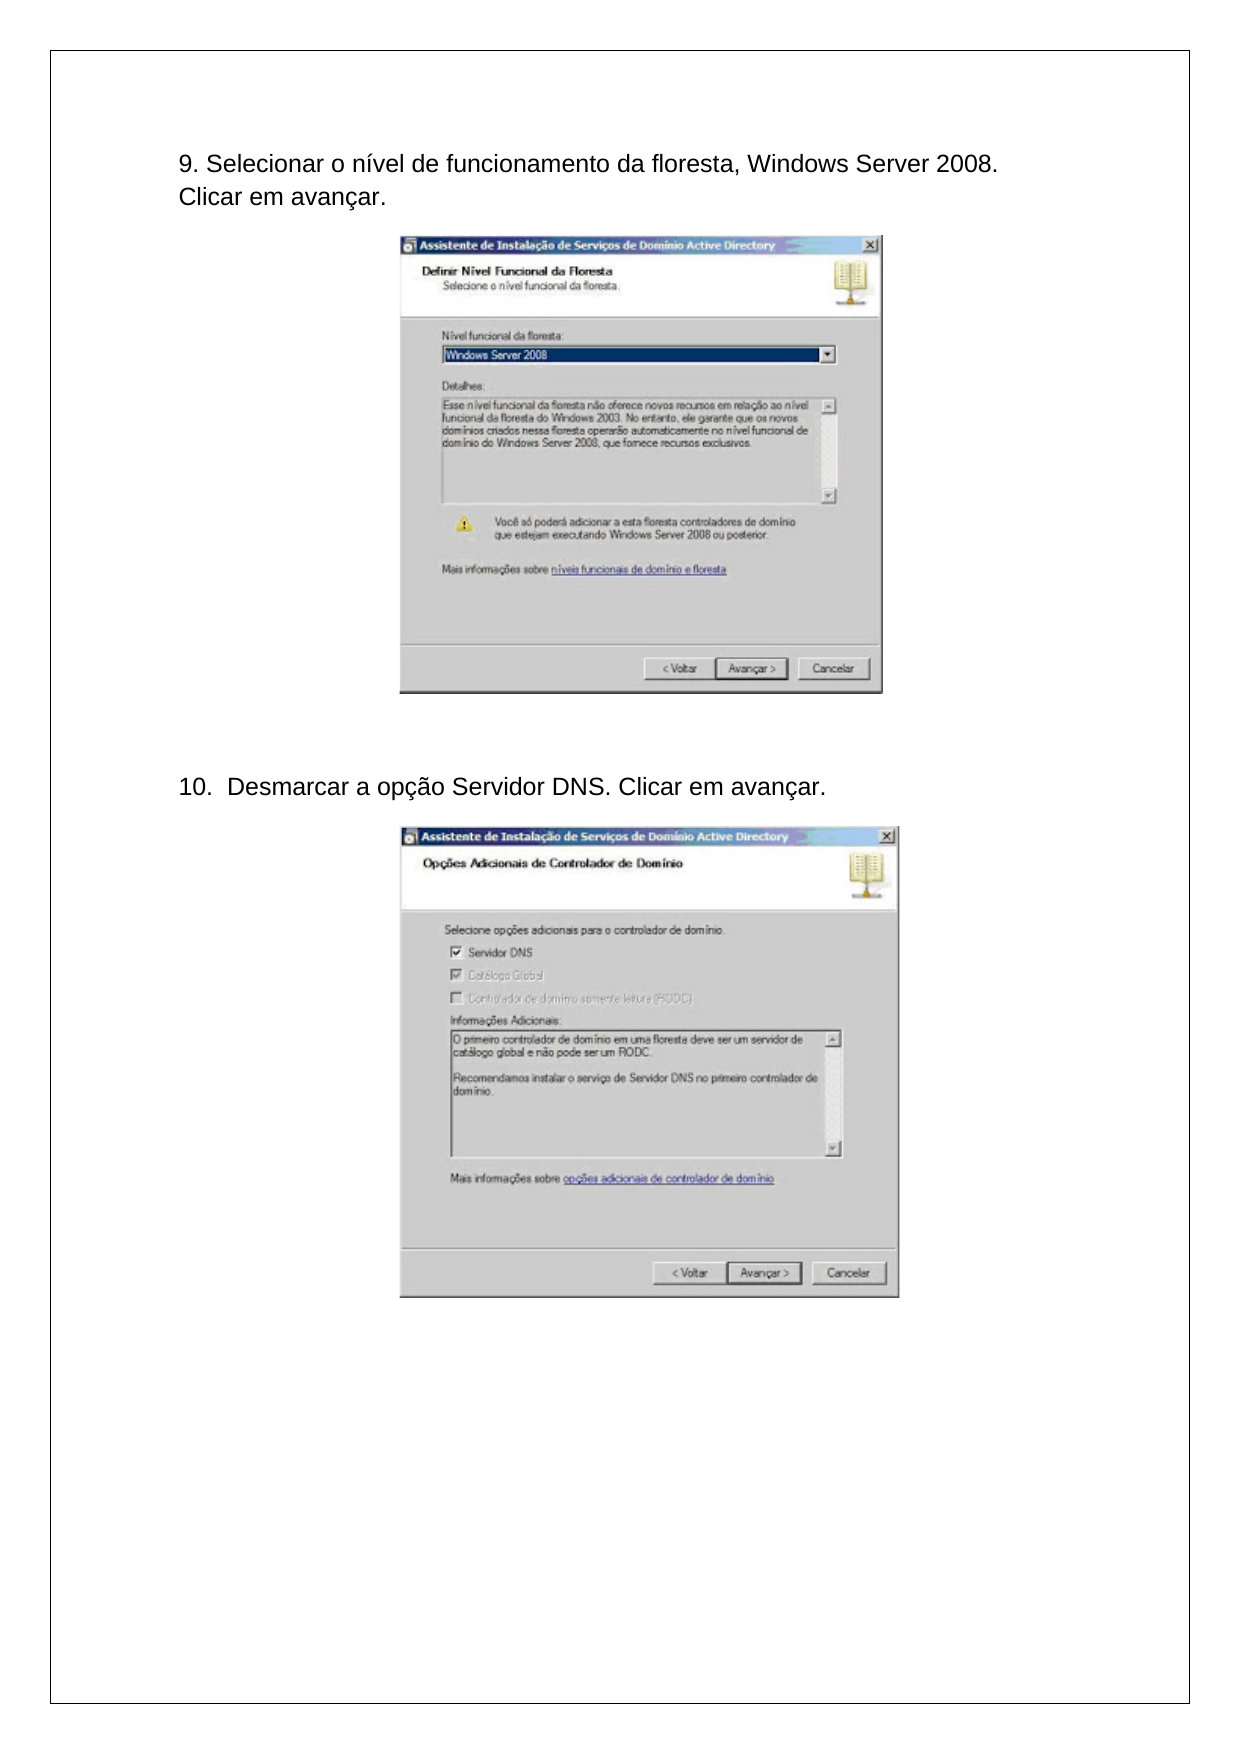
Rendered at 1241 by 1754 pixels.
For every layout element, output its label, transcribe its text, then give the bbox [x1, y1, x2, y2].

text 9. Selecionar o nível de funcionamento da floresta, Windows Server 2008. Clicar em avançar. [178, 149, 1062, 210]
picture [399, 235, 883, 694]
text 10. Desmarcar a opção Servidor DNS. Clicar em avançar. [178, 772, 1062, 801]
picture [399, 826, 900, 1298]
